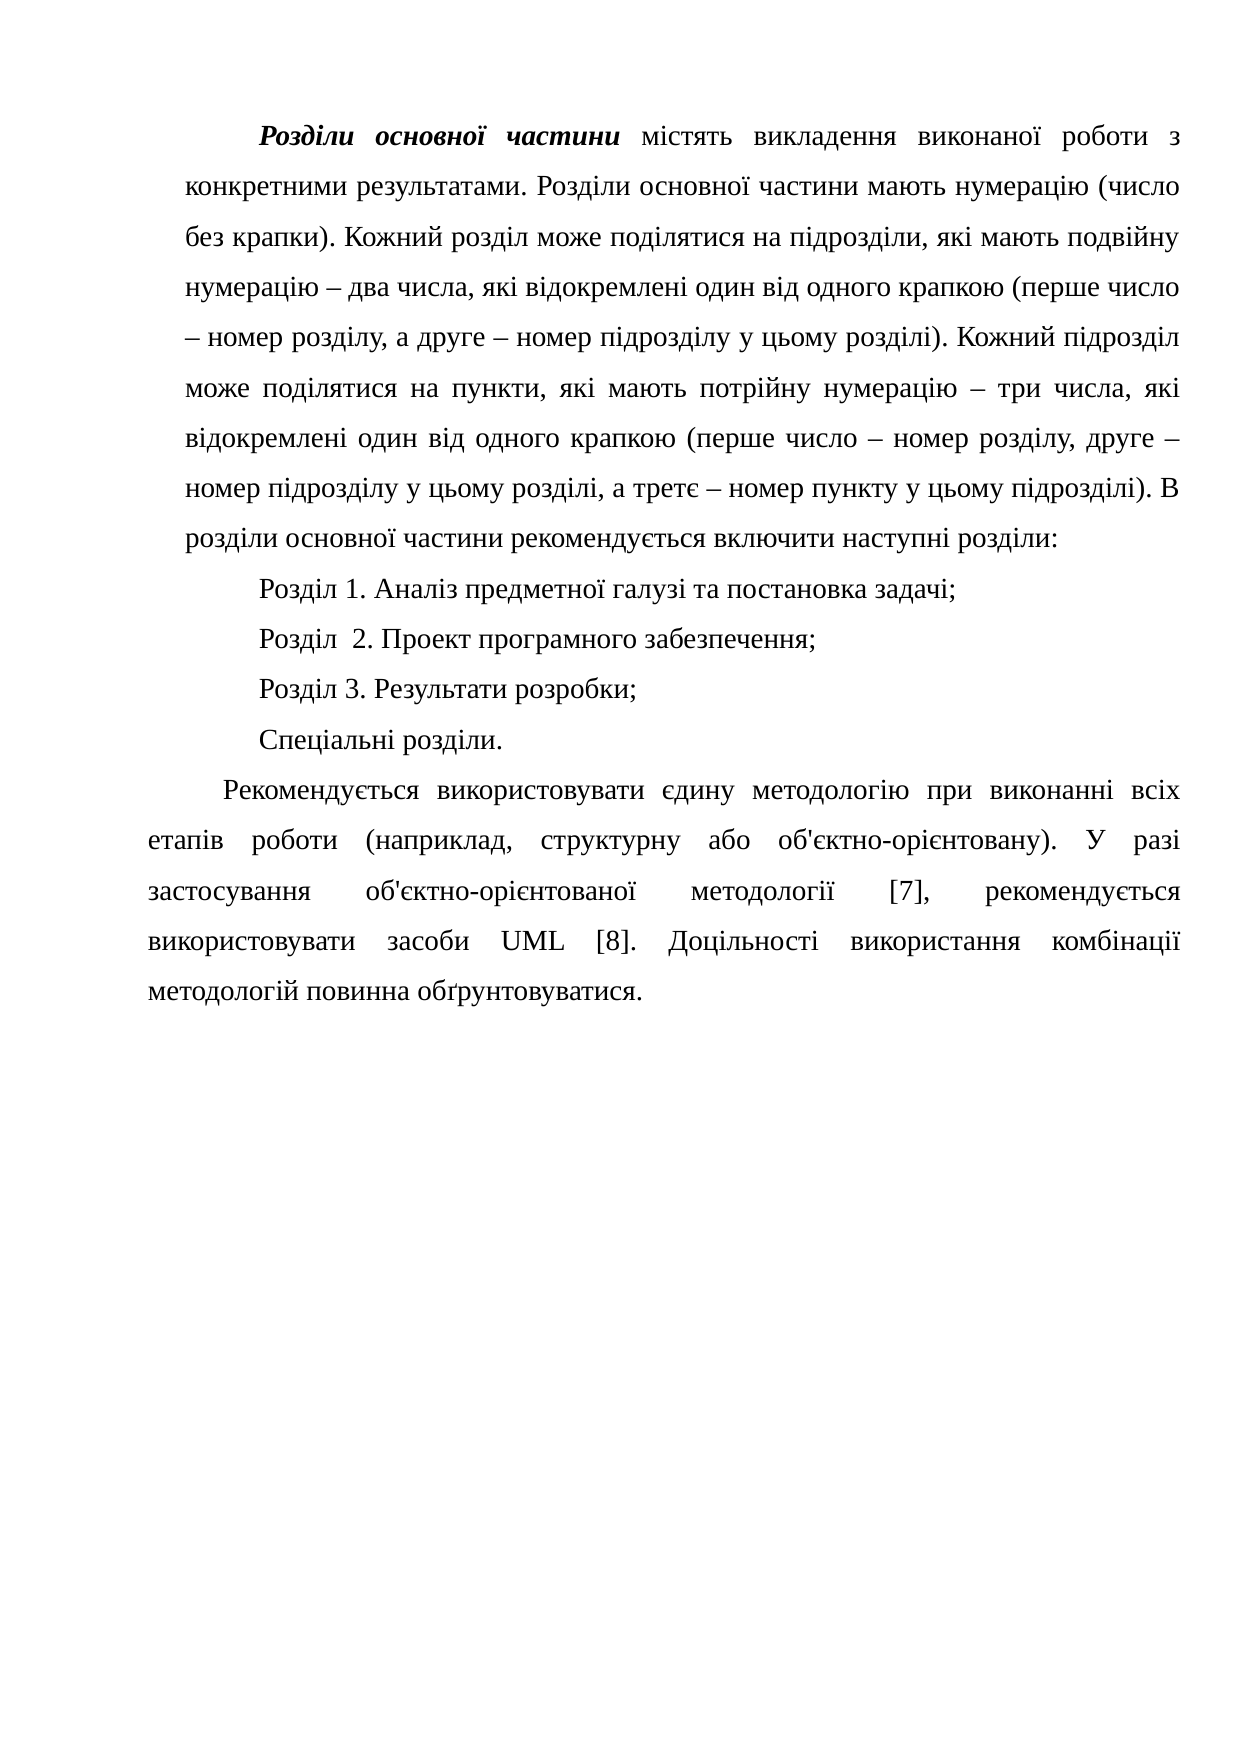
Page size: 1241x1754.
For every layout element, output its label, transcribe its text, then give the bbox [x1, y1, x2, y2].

text Рекомендується використовувати єдину методологію при виконанні всіх етапів роботи (наприклад, структурну або об'єктно-орієнтовану). У разі застосування об'єктно-орієнтованої методології [7], рекомендується використовувати засоби UML [8]. Доцільності використання комбінації методологій повинна обґрунтовуватися. [148, 772, 1181, 1007]
text Розділ 1. Аналіз предметної галузі та постановка задачі; [185, 571, 1181, 604]
text Спеціальні розділи. [185, 722, 1181, 755]
text Розділ 2. Проект програмного забезпечення; [185, 621, 1181, 655]
text Розділи основної частини містять викладення виконаної роботи з конкретними результатами. Розділи основної частини мають нумерацію (число без крапки). Кожний розділ може поділятися на підрозділи, які мають подвійну нумерацію – два числа, які відокремлені один від одного крапкою (перше число – номер розділу, а друге – номер підрозділу у цьому розділі). Кожний підрозділ може поділятися на пункти, які мають потрійну нумерацію – три числа, які відокремлені один від одного крапкою (перше число – номер розділу, друге – номер підрозділу у цьому розділі, а третє – номер пункту у цьому підрозділі). В розділи основної частини рекомендується включити наступні розділи: [185, 118, 1181, 554]
text Розділ 3. Результати розробки; [185, 672, 1181, 705]
